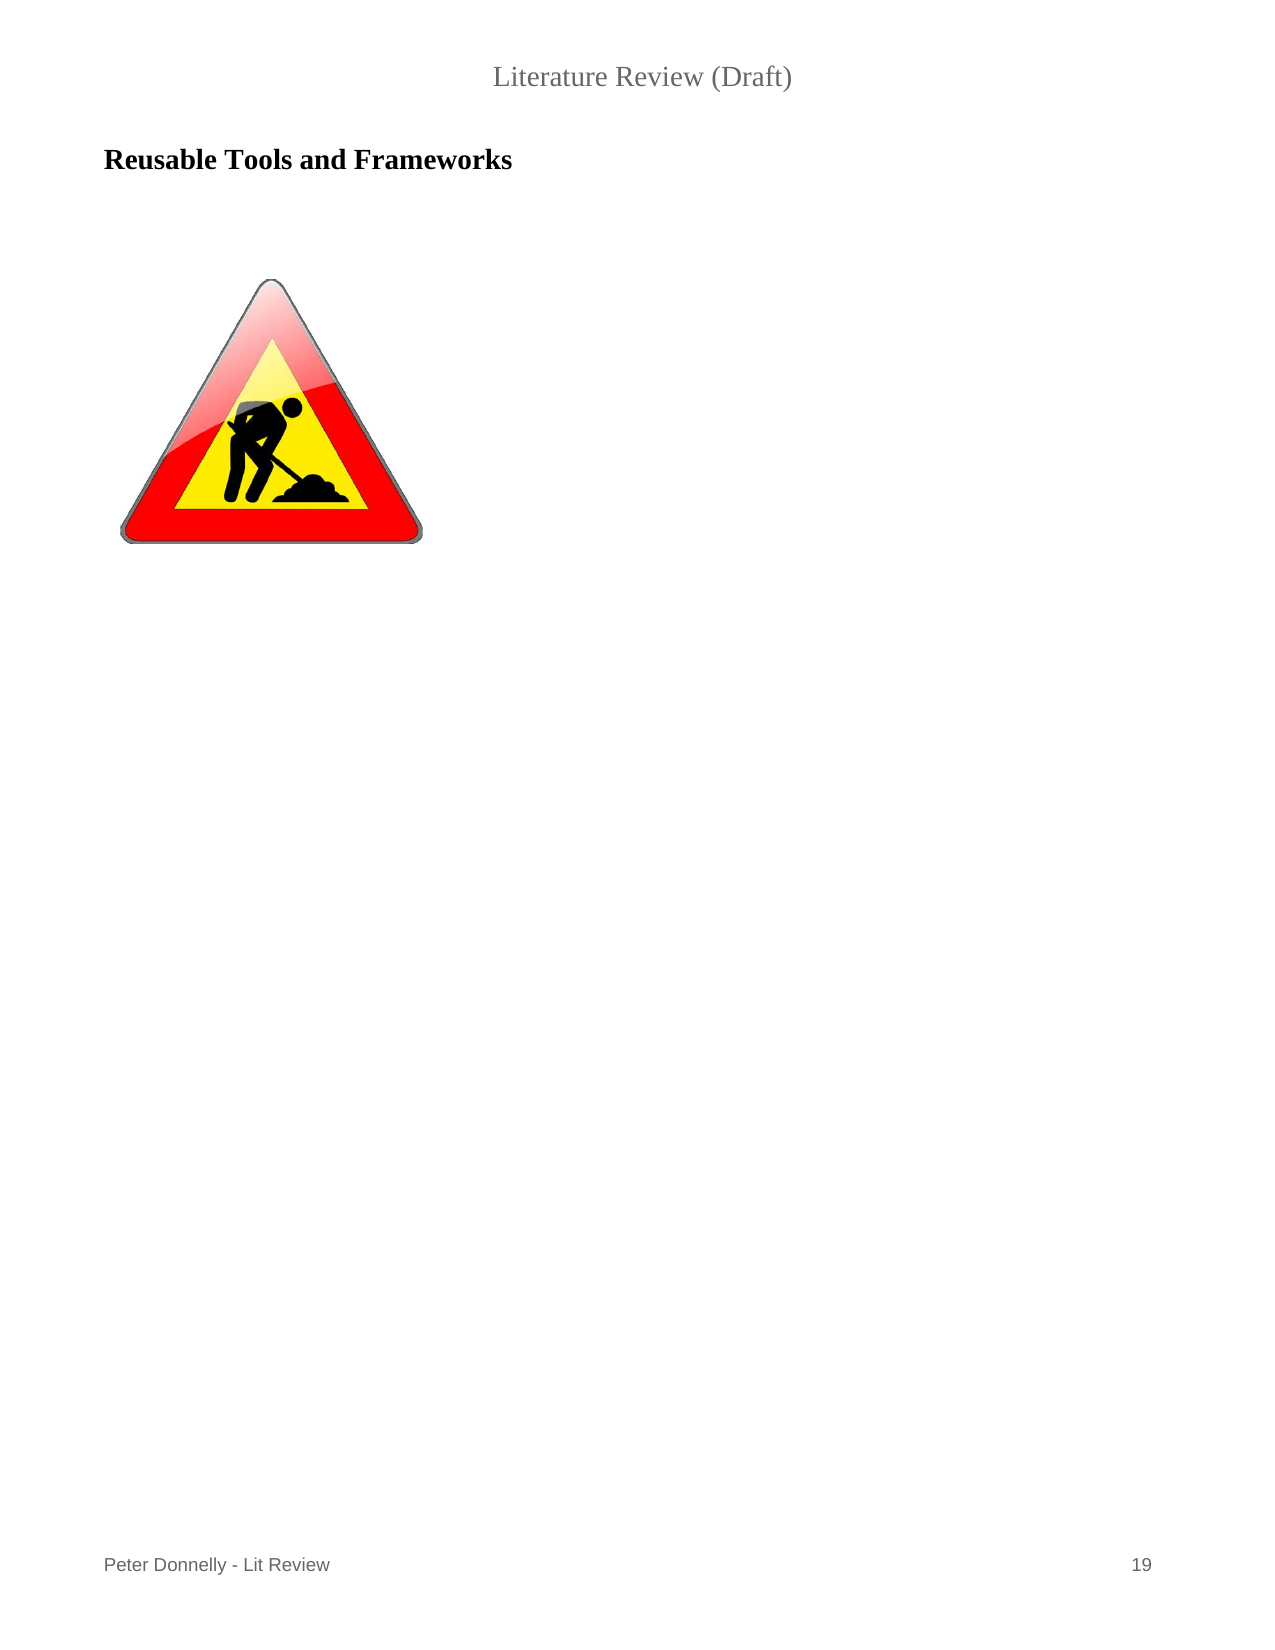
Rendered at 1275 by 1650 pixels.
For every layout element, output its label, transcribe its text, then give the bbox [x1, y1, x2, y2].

subtitle Reusable Tools and Frameworks [103, 142, 1181, 176]
picture [120, 279, 423, 544]
